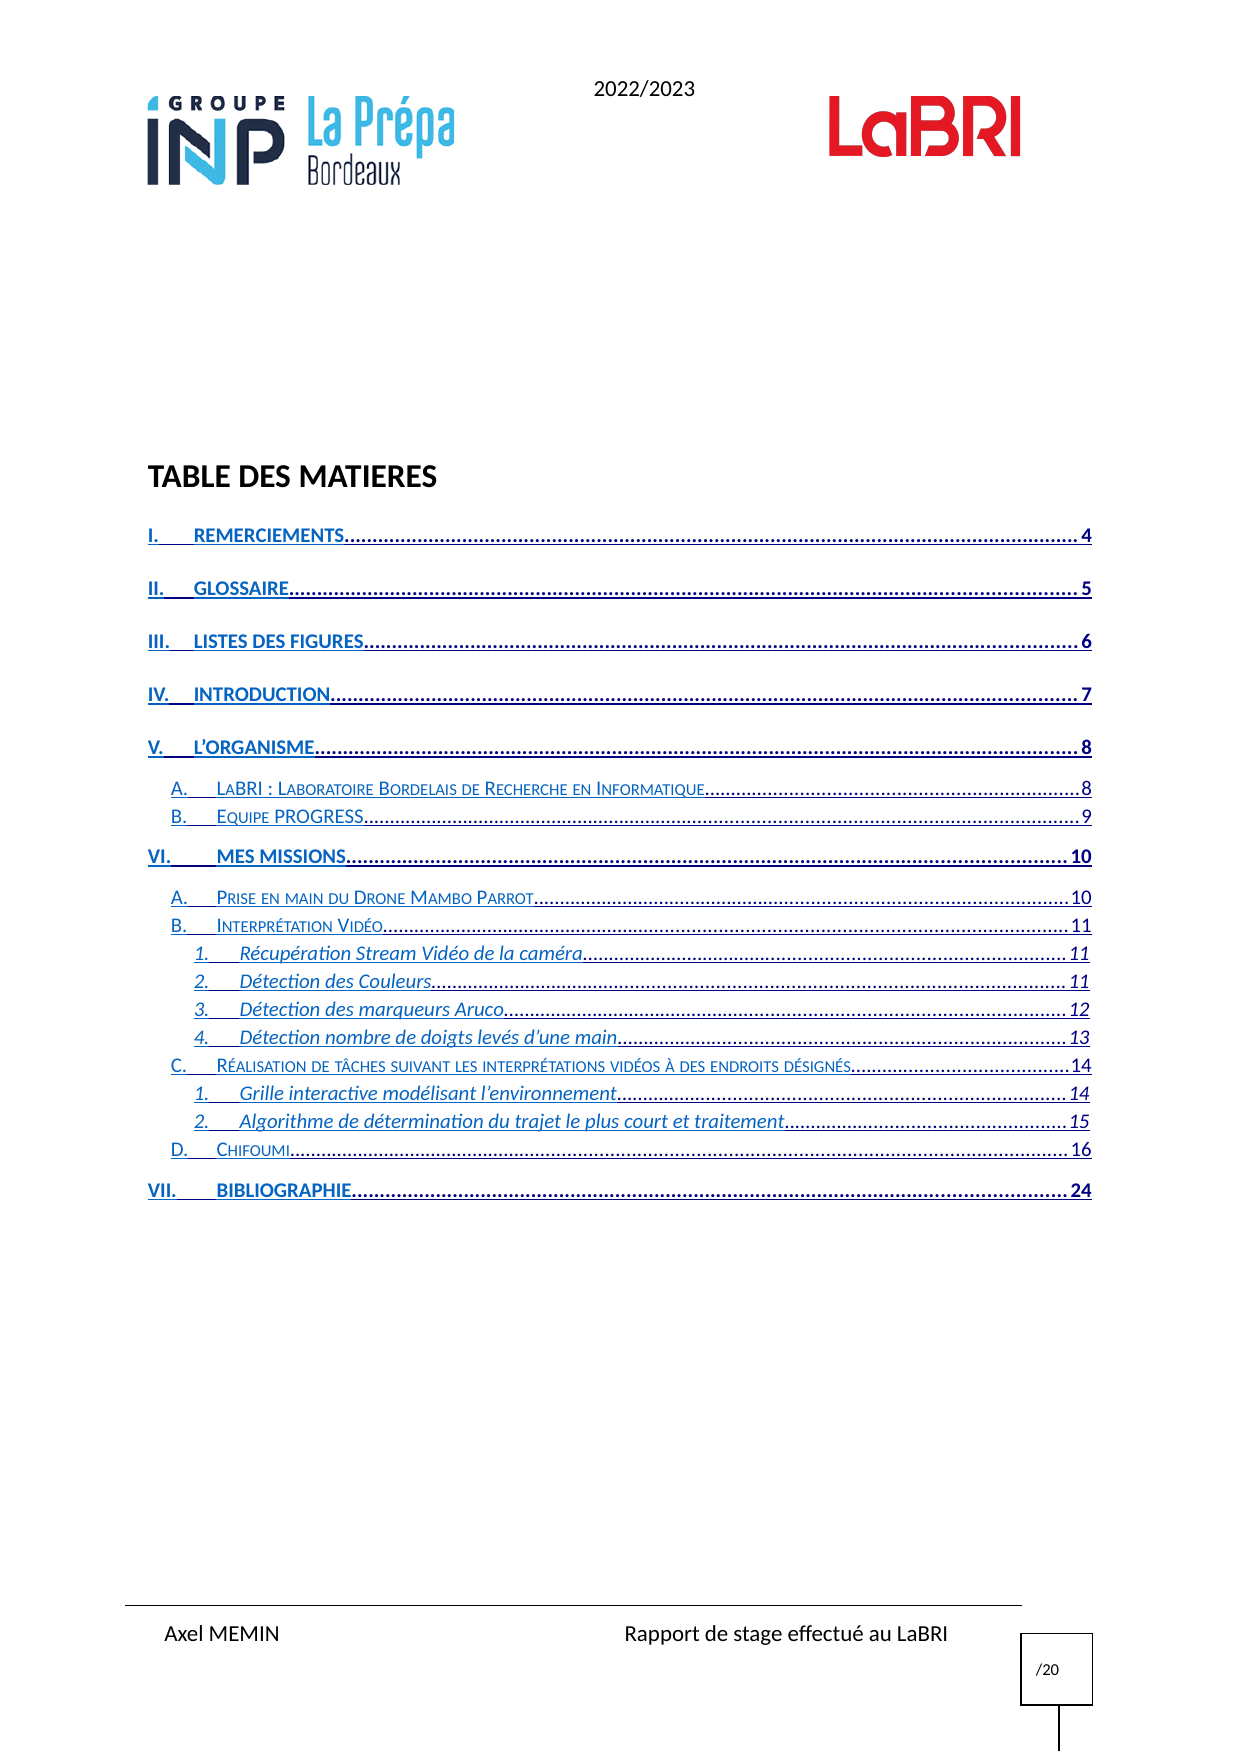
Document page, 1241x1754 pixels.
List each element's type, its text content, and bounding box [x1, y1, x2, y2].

text A. LaBRI : Laboratoire Bordelais de Recherche en Informatique 8 [171, 773, 1093, 801]
text 3. Détection des marqueurs Aruco 12 [193, 994, 1093, 1022]
text 1. Grille interactive modélisant l’environnement 14 [193, 1078, 1093, 1106]
text D. Chifoumi 16 [171, 1134, 1093, 1162]
text B. Interprétation Vidéo 11 [171, 910, 1093, 938]
text B. Equipe PROGRESS 9 [171, 801, 1093, 829]
text C. Réalisation de tâches suivant les interprétations vidéos à des endroits désignés 14 [171, 1050, 1093, 1078]
text II. Glossaire 5 [148, 573, 1093, 601]
text I. Remerciements 4 [148, 520, 1093, 548]
text VI. Mes missions 10 [148, 842, 1093, 869]
text VII. Bibliographie 24 [148, 1175, 1093, 1203]
text III. Listes des figures 6 [148, 626, 1093, 654]
text IV. Introduction 7 [148, 679, 1093, 707]
text V. L’organisme 8 [148, 732, 1093, 761]
text Table des matieres [148, 455, 1093, 495]
text 2. Algorithme de détermination du trajet le plus court et traitement 15 [193, 1106, 1093, 1134]
text 1. Récupération Stream Vidéo de la caméra 11 [193, 938, 1093, 966]
text 2. Détection des Couleurs 11 [193, 966, 1093, 994]
text A. Prise en main du Drone Mambo Parrot 10 [171, 882, 1093, 910]
text 4. Détection nombre de doigts levés d’une main 13 [193, 1022, 1093, 1050]
